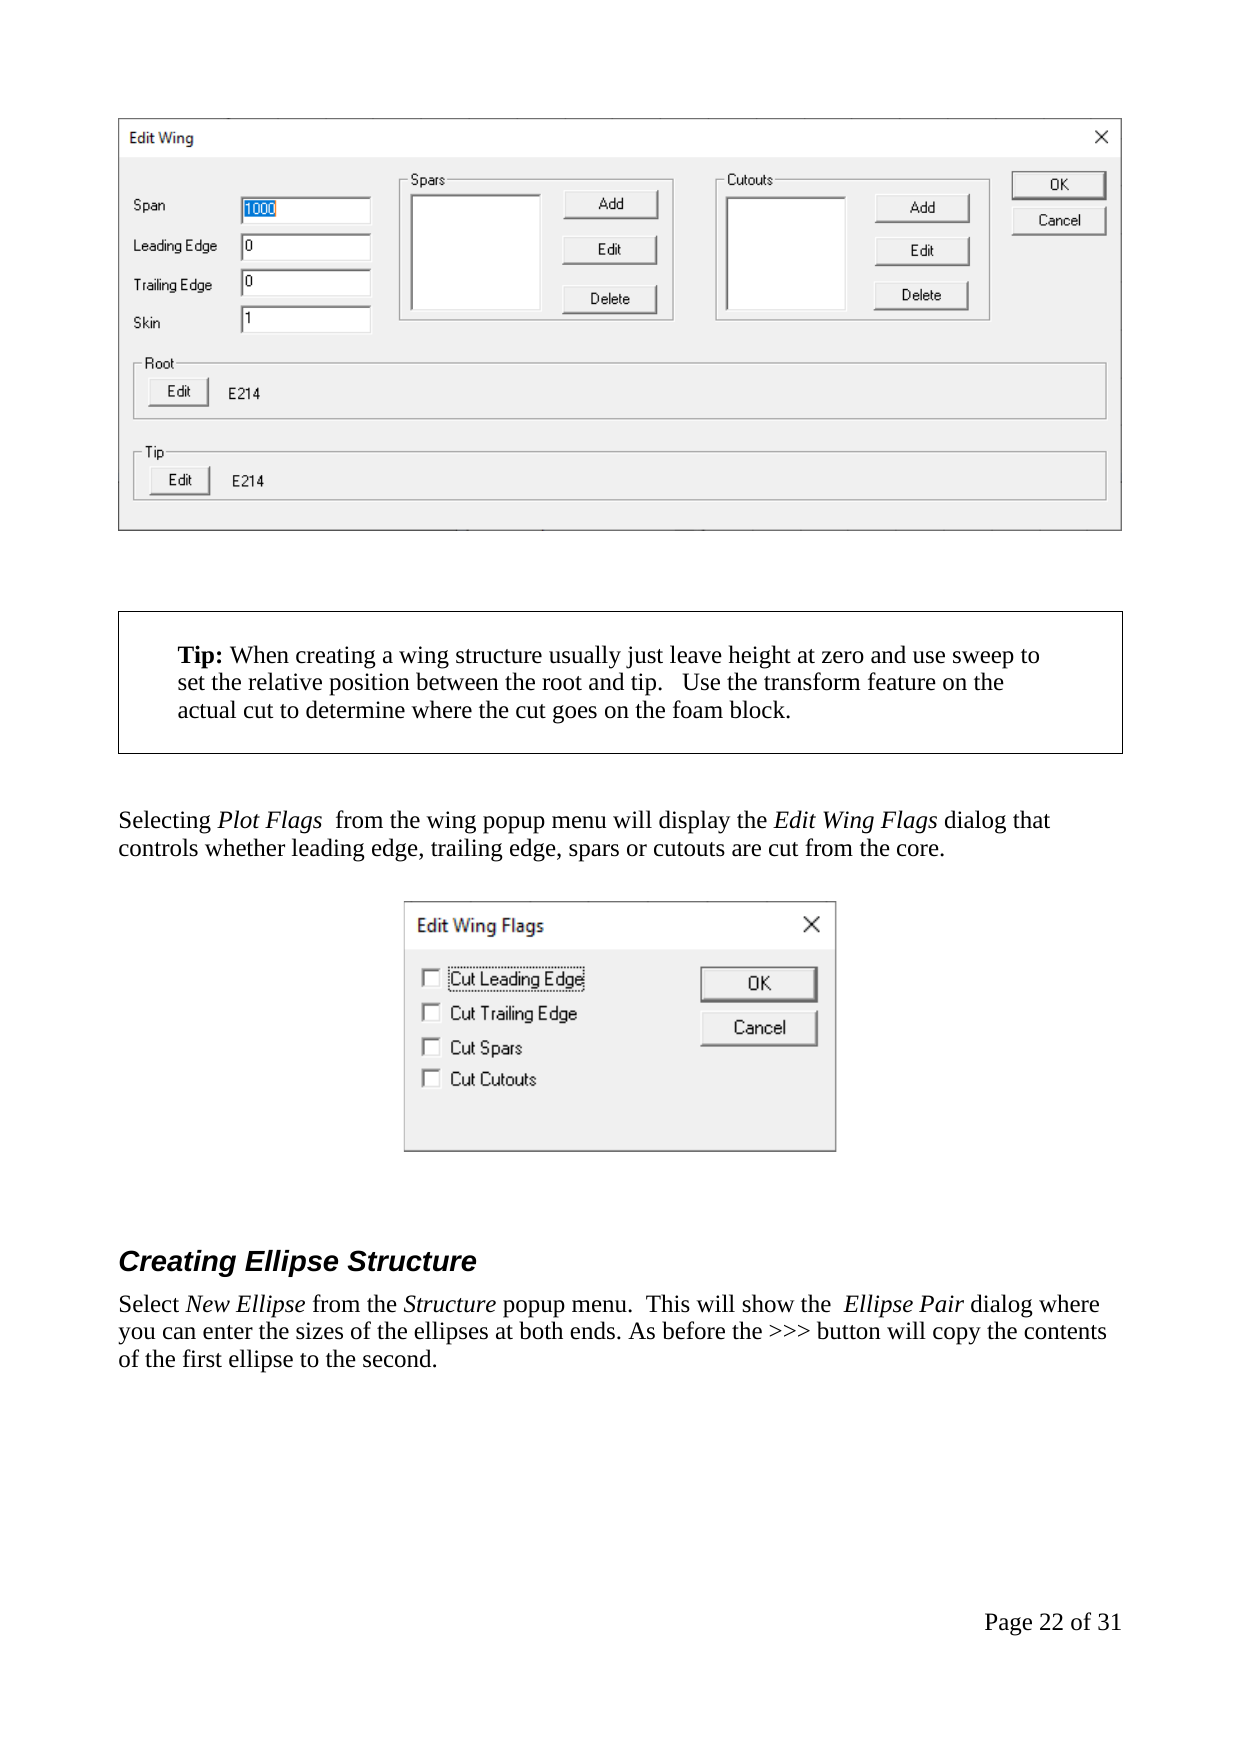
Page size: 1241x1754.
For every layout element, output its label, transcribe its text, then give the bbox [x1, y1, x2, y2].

text Selecting Plot Flags from the wing popup menu will display the Edit Wing Flags dialog that controls whether leading edge, trailing edge, spars or cutouts are cut from the core. [118, 806, 1122, 861]
text Select New Ellipse from the Structure popup menu. This will show the Ellipse Pair dialog where you can enter the sizes of the ellipses at both ends. As before the >>> button will copy the contents of the first ellipse to the second. [118, 1290, 1122, 1373]
picture [403, 901, 837, 1152]
subtitle Creating Ellipse Structure [118, 1244, 1122, 1277]
picture [118, 118, 1122, 531]
text Tip: When creating a wing structure usually just leave height at zero and use sweep to set the relative position between the root and tip. Use the transform feature on the actual cut to determine where the cut goes on the foam block. [119, 612, 1122, 753]
